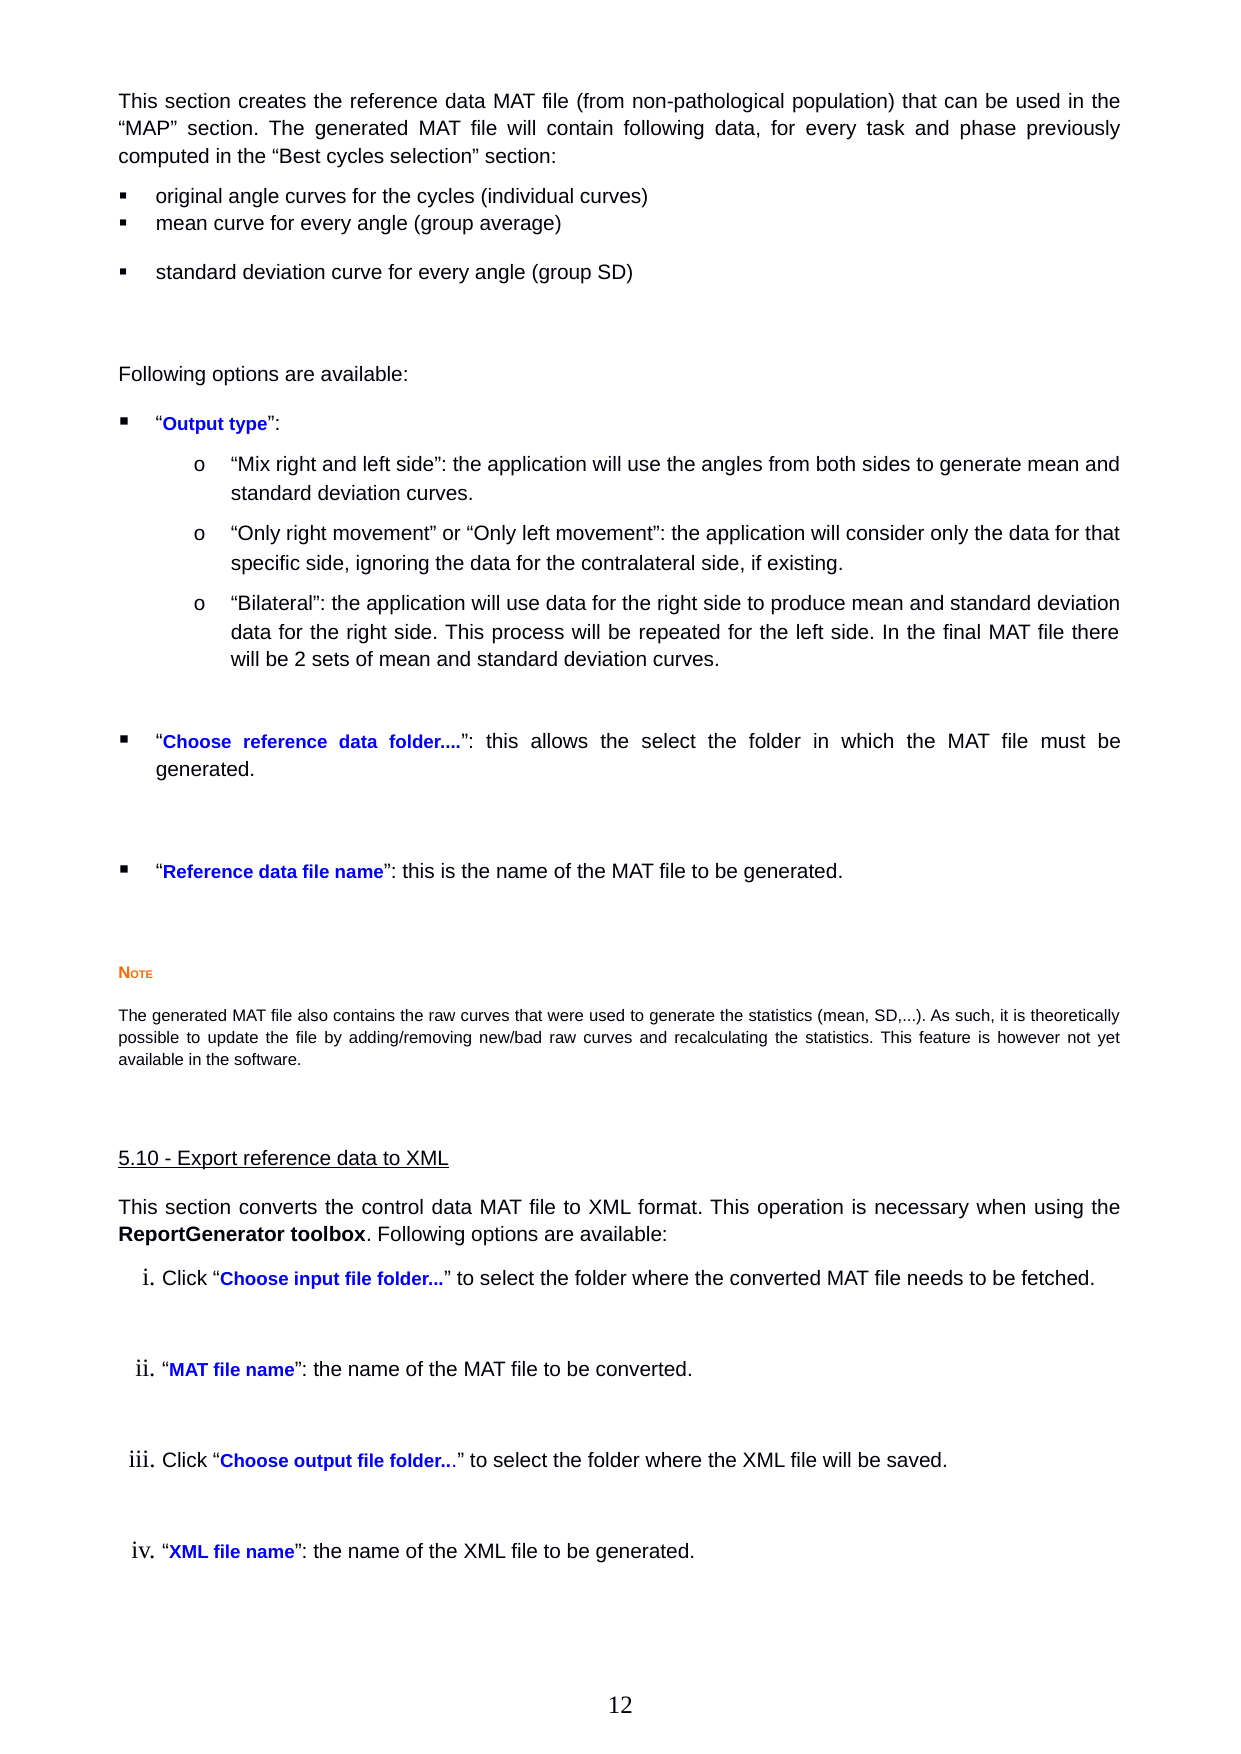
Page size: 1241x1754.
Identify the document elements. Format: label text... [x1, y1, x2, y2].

text Note [118, 963, 1122, 982]
list “Reference data file name”: this is the name of the MAT file to be generated. [118, 859, 1122, 884]
list “XML file name”: the name of the XML file to be generated. [155, 1535, 1122, 1564]
text The generated MAT file also contains the raw curves that were used to generate the statistics (mean, SD,...). As such, it is theoretically possible to update the file by adding/removing new/bad raw curves and recalculating the statistics. This feature is however not yet available in the software. [118, 1006, 1122, 1069]
list “Mix right and left side”: the application will use the angles from both sides to generate mean and standard deviation curves. [193, 452, 1122, 505]
text This section converts the control data MAT file to XML format. This operation is necessary when using the ReportGenerator toolbox. Following options are available: [118, 1194, 1122, 1246]
list standard deviation curve for every angle (group SD) [118, 260, 1122, 284]
list Click “Choose input file folder...” to select the folder where the converted MAT file needs to be fetched. [155, 1262, 1122, 1291]
list mean curve for every angle (group average) [118, 211, 1122, 235]
list Click “Choose output file folder...” to select the folder where the XML file will be saved. [155, 1444, 1122, 1473]
text Following options are available: [118, 362, 1122, 386]
list “Bilateral”: the application will use data for the right side to produce mean and standard deviation data for the right side. This process will be repeated for the left side. In the final MAT file there will be 2 sets of mean and standard deviation curves. [193, 590, 1122, 671]
text This section creates the reference data MAT file (from non-pathological population) that can be used in the “MAP” section. The generated MAT file will contain following data, for every task and phase previously computed in the “Best cycles selection” section: [118, 89, 1122, 168]
list original angle curves for the cycles (individual curves) [118, 184, 1122, 208]
list “Only right movement” or “Only left movement”: the application will consider only the data for that specific side, ignoring the data for the contralateral side, if existing. [193, 521, 1122, 574]
list “Output type”: [118, 410, 1122, 435]
list “Choose reference data folder....”: this allows the select the folder in which the MAT file must be generated. [118, 728, 1122, 781]
list “MAT file name”: the name of the MAT file to be converted. [155, 1353, 1122, 1382]
text 5.10 - Export reference data to XML [118, 1146, 1122, 1170]
